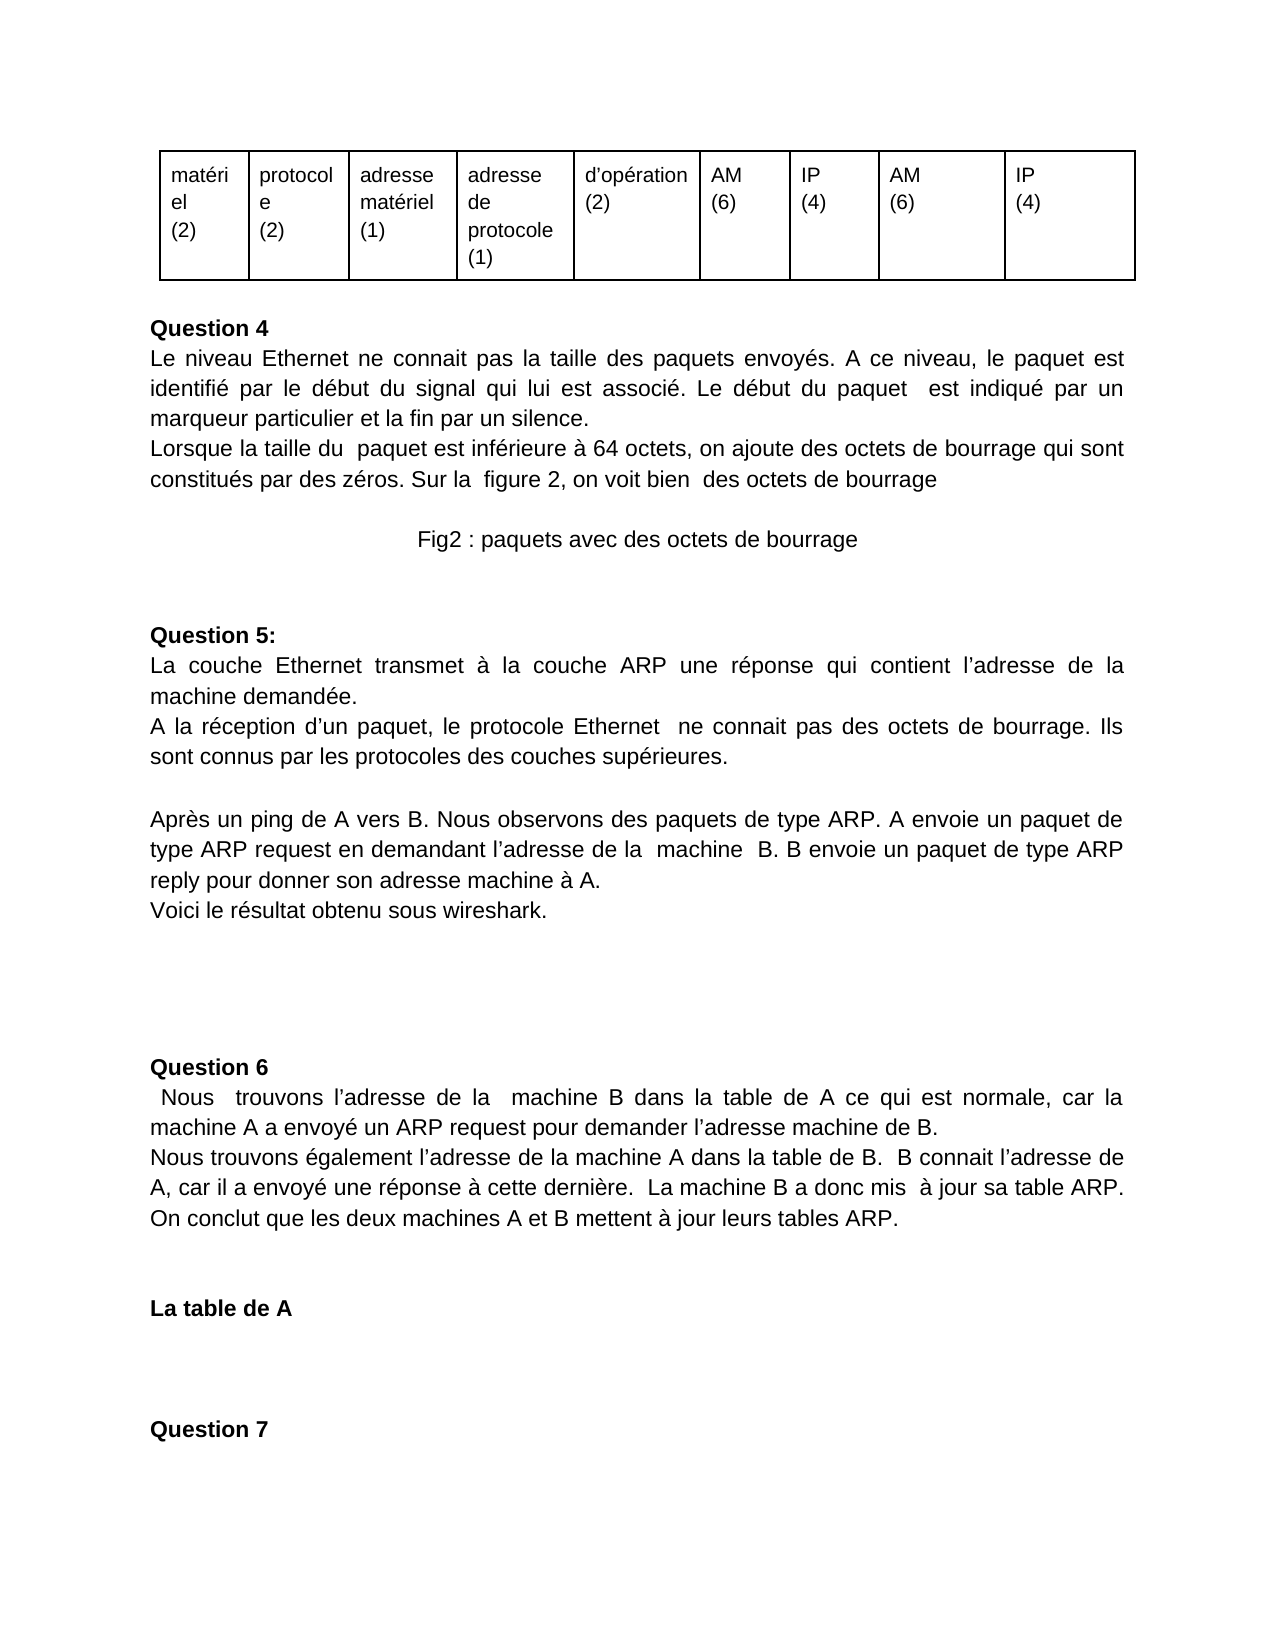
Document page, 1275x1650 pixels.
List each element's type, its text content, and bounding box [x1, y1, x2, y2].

table_header AM (6) [880, 152, 1004, 279]
text Après un ping de A vers B. Nous observons des paquets de type ARP. A envoie un paquet de type ARP request en demandant l’adresse de la machine B. B envoie un paquet de type ARP reply pour donner son adresse machine à A. [150, 806, 1125, 893]
table_header AM (6) [701, 152, 789, 279]
table_header adresse matériel (1) [350, 152, 456, 279]
text Nous trouvons l’adresse de la machine B dans la table de A ce qui est normale, car la machine A a envoyé un ARP request pour demander l’adresse machine de B. [150, 1084, 1125, 1140]
table_header IP (4) [1006, 152, 1134, 279]
text A la réception d’un paquet, le protocole Ethernet ne connait pas des octets de bourrage. Ils sont connus par les protocoles des couches supérieures. [150, 713, 1125, 769]
text Le niveau Ethernet ne connait pas la taille des paquets envoyés. A ce niveau, le paquet est identifié par le début du signal qui lui est associé. Le début du paquet est indiqué par un marqueur particulier et la fin par un silence. [150, 345, 1125, 431]
table_header matériel (2) [161, 152, 248, 279]
text Voici le résultat obtenu sous wireshark. [150, 897, 1125, 923]
text Fig2 : paquets avec des octets de bourrage [150, 526, 1125, 552]
text Question 5: [150, 622, 1125, 648]
text Lorsque la taille du paquet est inférieure à 64 octets, on ajoute des octets de bourrage qui sont constitués par des zéros. Sur la figure 2, on voit bien des octets de bourrage [150, 435, 1125, 492]
table_header adresse de protocole (1) [458, 152, 573, 279]
text Question 7 [150, 1416, 1125, 1442]
text Question 6 [150, 1053, 1125, 1080]
text La table de A [150, 1295, 1125, 1322]
table_header IP (4) [791, 152, 878, 279]
table_header protocole (2) [250, 152, 348, 279]
text Nous trouvons également l’adresse de la machine A dans la table de B. B connait l’adresse de A, car il a envoyé une réponse à cette dernière. La machine B a donc mis à jour sa table ARP. On conclut que les deux machines A et B mettent à jour leurs tables ARP. [150, 1144, 1125, 1231]
text La couche Ethernet transmet à la couche ARP une réponse qui contient l’adresse de la machine demandée. [150, 652, 1125, 709]
text Question 4 [150, 314, 1125, 341]
table_header d’opération (2) [575, 152, 699, 279]
